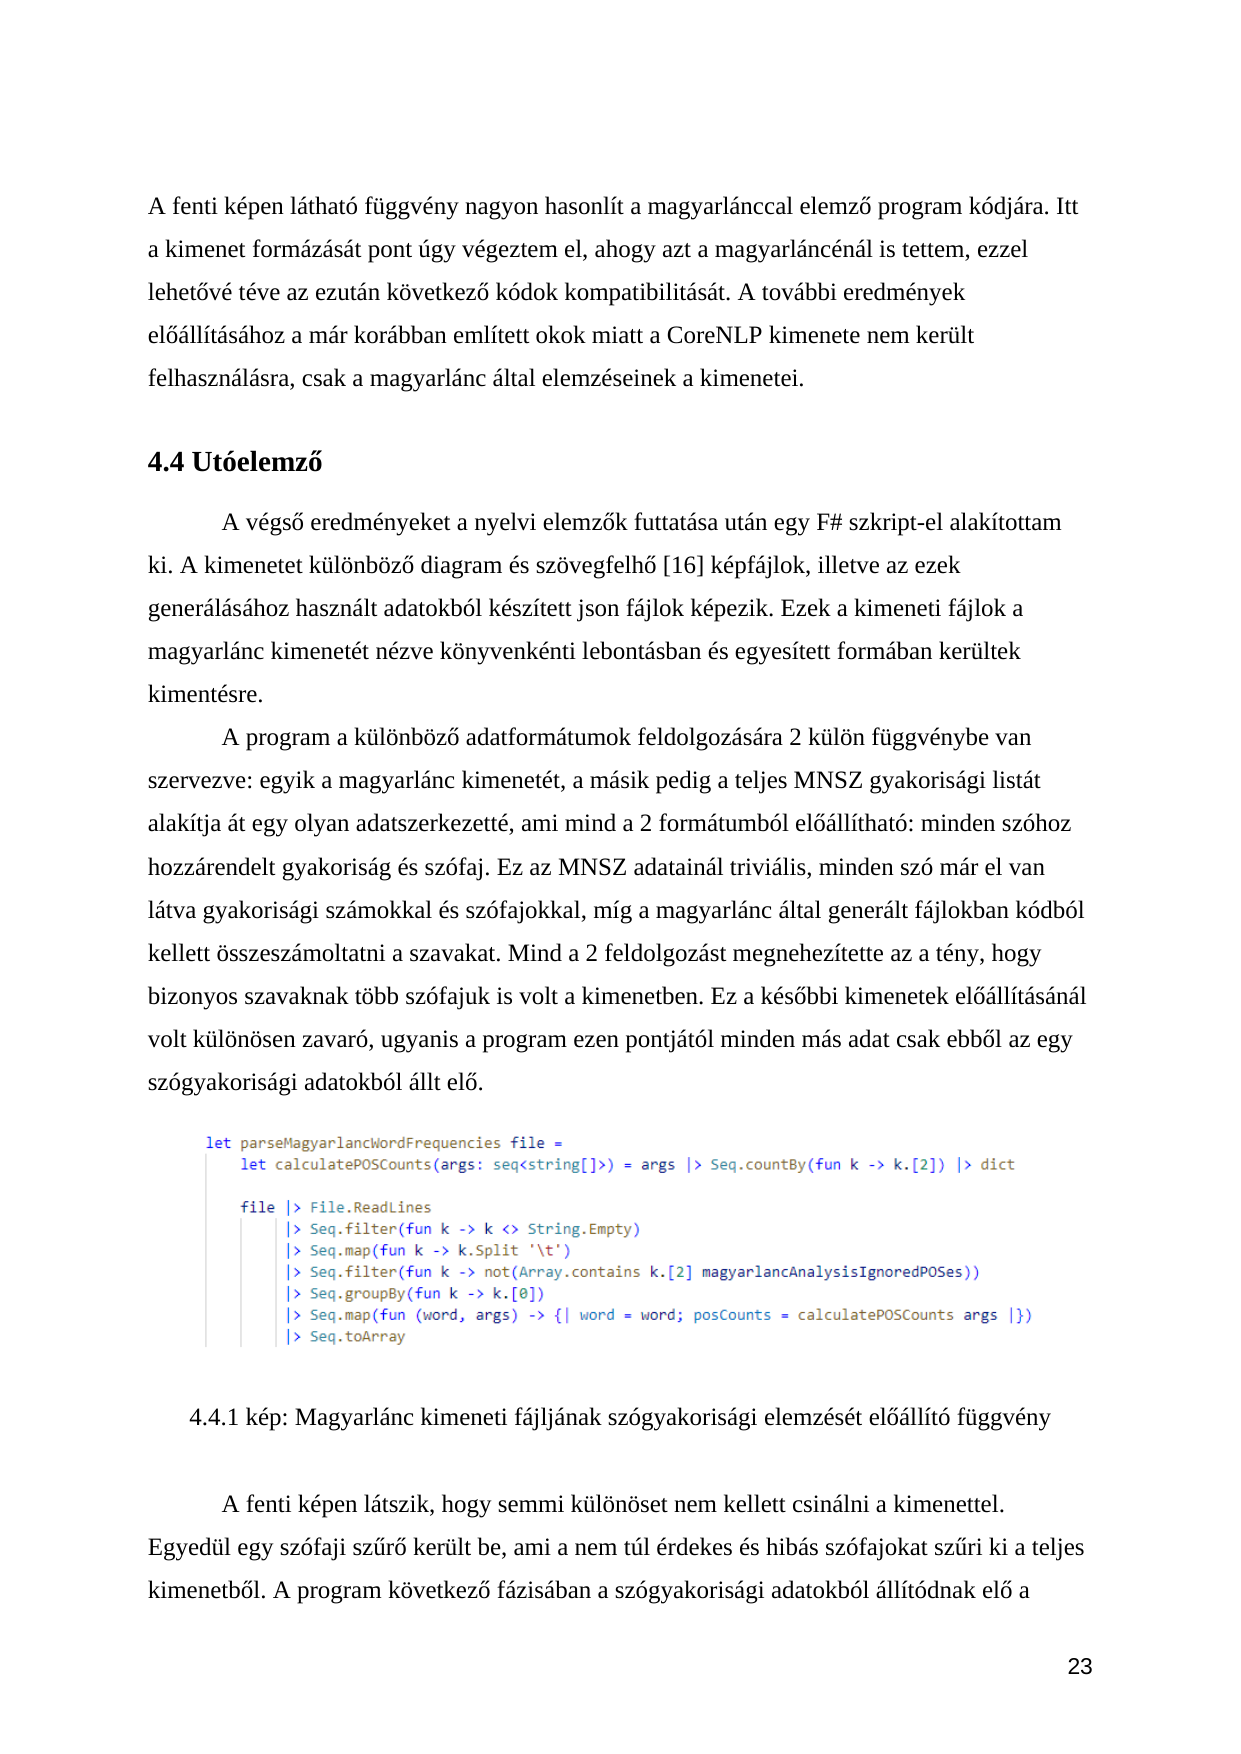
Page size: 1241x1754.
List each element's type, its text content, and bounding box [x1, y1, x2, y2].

text A végső eredményeket a nyelvi elemzők futtatása után egy F# szkript-el alakítottam ki. A kimenetet különböző diagram és szövegfelhő [16] képfájlok, illetve az ezek generálásához használt adatokból készített json fájlok képezik. Ezek a kimeneti fájlok a magyarlánc kimenetét nézve könyvenkénti lebontásban és egyesített formában kerültek kimentésre. [148, 507, 1093, 708]
picture [202, 1130, 1038, 1355]
text 4.4.1 kép: Magyarlánc kimeneti fájljának szógyakorisági elemzését előállító függvény [148, 1110, 1093, 1431]
subtitle 4.4 Utóelemző [148, 444, 1093, 477]
text A fenti képen látszik, hogy semmi különöset nem kellett csinálni a kimenettel. Egyedül egy szófaji szűrő került be, ami a nem túl érdekes és hibás szófajokat szűri ki a teljes kimenetből. A program következő fázisában a szógyakorisági adatokból állítódnak elő a [148, 1489, 1093, 1604]
text A program a különböző adatformátumok feldolgozására 2 külön függvénybe van szervezve: egyik a magyarlánc kimenetét, a másik pedig a teljes MNSZ gyakorisági listát alakítja át egy olyan adatszerkezetté, ami mind a 2 formátumból előállítható: minden szóhoz hozzárendelt gyakoriság és szófaj. Ez az MNSZ adatainál triviális, minden szó már el van látva gyakorisági számokkal és szófajokkal, míg a magyarlánc által generált fájlokban kódból kellett összeszámoltatni a szavakat. Mind a 2 feldolgozást megnehezítette az a tény, hogy bizonyos szavaknak több szófajuk is volt a kimenetben. Ez a későbbi kimenetek előállításánál volt különösen zavaró, ugyanis a program ezen pontjától minden más adat csak ebből az egy szógyakorisági adatokból állt elő. [148, 722, 1093, 1096]
text A fenti képen látható függvény nagyon hasonlít a magyarlánccal elemző program kódjára. Itt a kimenet formázását pont úgy végeztem el, ahogy azt a magyarláncénál is tettem, ezzel lehetővé téve az ezután következő kódok kompatibilitását. A további eredmények előállításához a már korábban említett okok miatt a CoreNLP kimenete nem került felhasználásra, csak a magyarlánc által elemzéseinek a kimenetei. [148, 148, 1093, 392]
